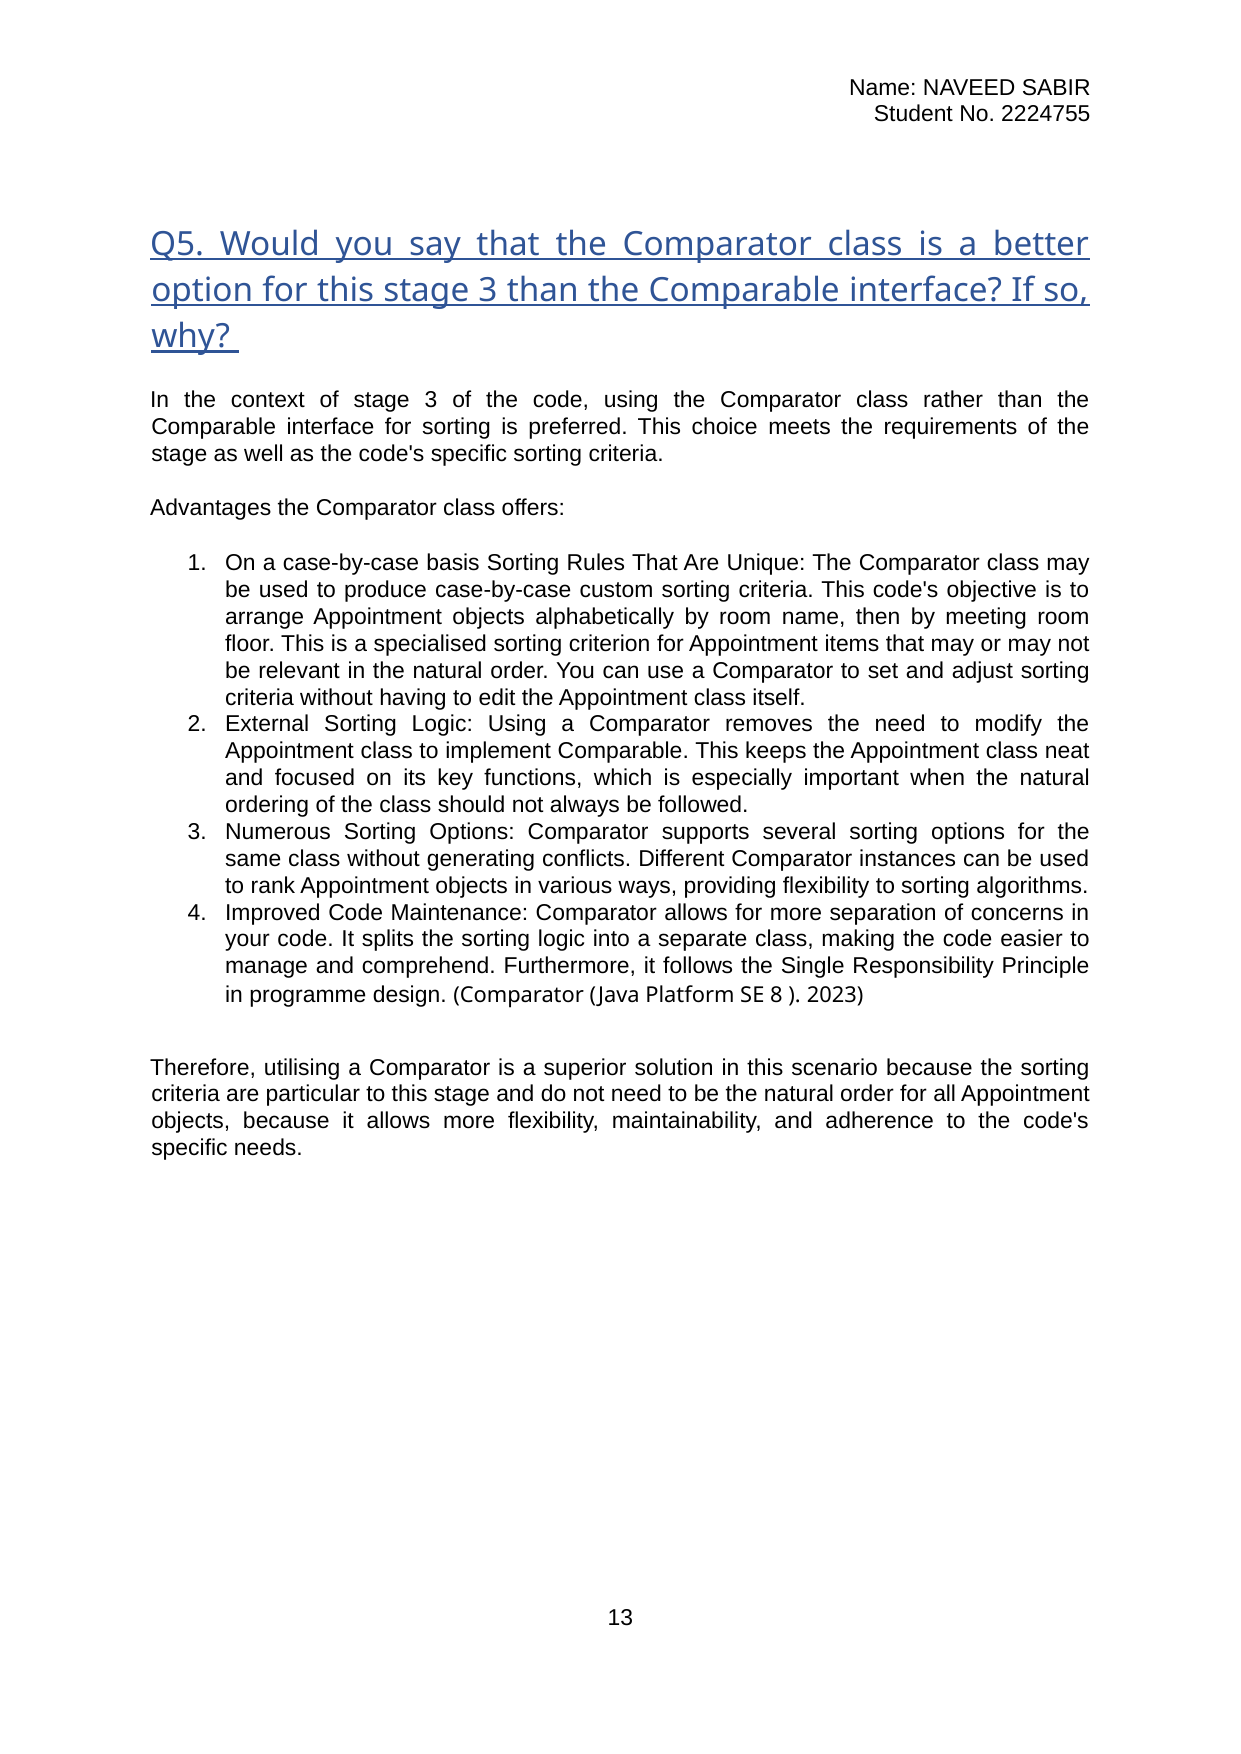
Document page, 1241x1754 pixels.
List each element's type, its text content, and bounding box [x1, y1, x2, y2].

list On a case-by-case basis Sorting Rules That Are Unique: The Comparator class may be used to produce case-by-case custom sorting criteria. This code's objective is to arrange Appointment objects alphabetically by room name, then by meeting room floor. This is a specialised sorting criterion for Appointment items that may or may not be relevant in the natural order. You can use a Comparator to set and adjust sorting criteria without having to edit the Appointment class itself. [187, 549, 1090, 710]
text Therefore, utilising a Comparator is a superior solution in this scenario because the sorting criteria are particular to this stage and do not need to be the natural order for all Appointment objects, because it allows more flexibility, maintainability, and adherence to the code's specific needs. [150, 1053, 1090, 1160]
list External Sorting Logic: Using a Comparator removes the need to modify the Appointment class to implement Comparable. This keeps the Appointment class neat and focused on its key functions, which is especially important when the natural ordering of the class should not always be followed. [187, 710, 1090, 817]
text In the context of stage 3 of the code, using the Comparator class rather than the Comparable interface for sorting is preferred. This choice meets the requirements of the stage as well as the code's specific sorting criteria. [150, 386, 1090, 466]
subtitle Q5. Would you say that the Comparator class is a better [150, 219, 1090, 258]
list Numerous Sorting Options: Comparator supports several sorting options for the same class without generating conflicts. Different Comparator instances can be used to rank Appointment objects in various ways, providing flexibility to sorting algorithms. [187, 818, 1090, 898]
text Advantages the Comparator class offers: [150, 494, 1090, 521]
list Improved Code Maintenance: Comparator allows for more separation of concerns in your code. It splits the sorting logic into a separate class, making the code easier to manage and comprehend. Furthermore, it follows the Single Responsibility Principle in programme design. (Comparator (Java Platform SE 8 ). 2023) [187, 898, 1090, 1009]
subtitle option for this stage 3 than the Comparable interface? If so, why? [150, 260, 1090, 357]
